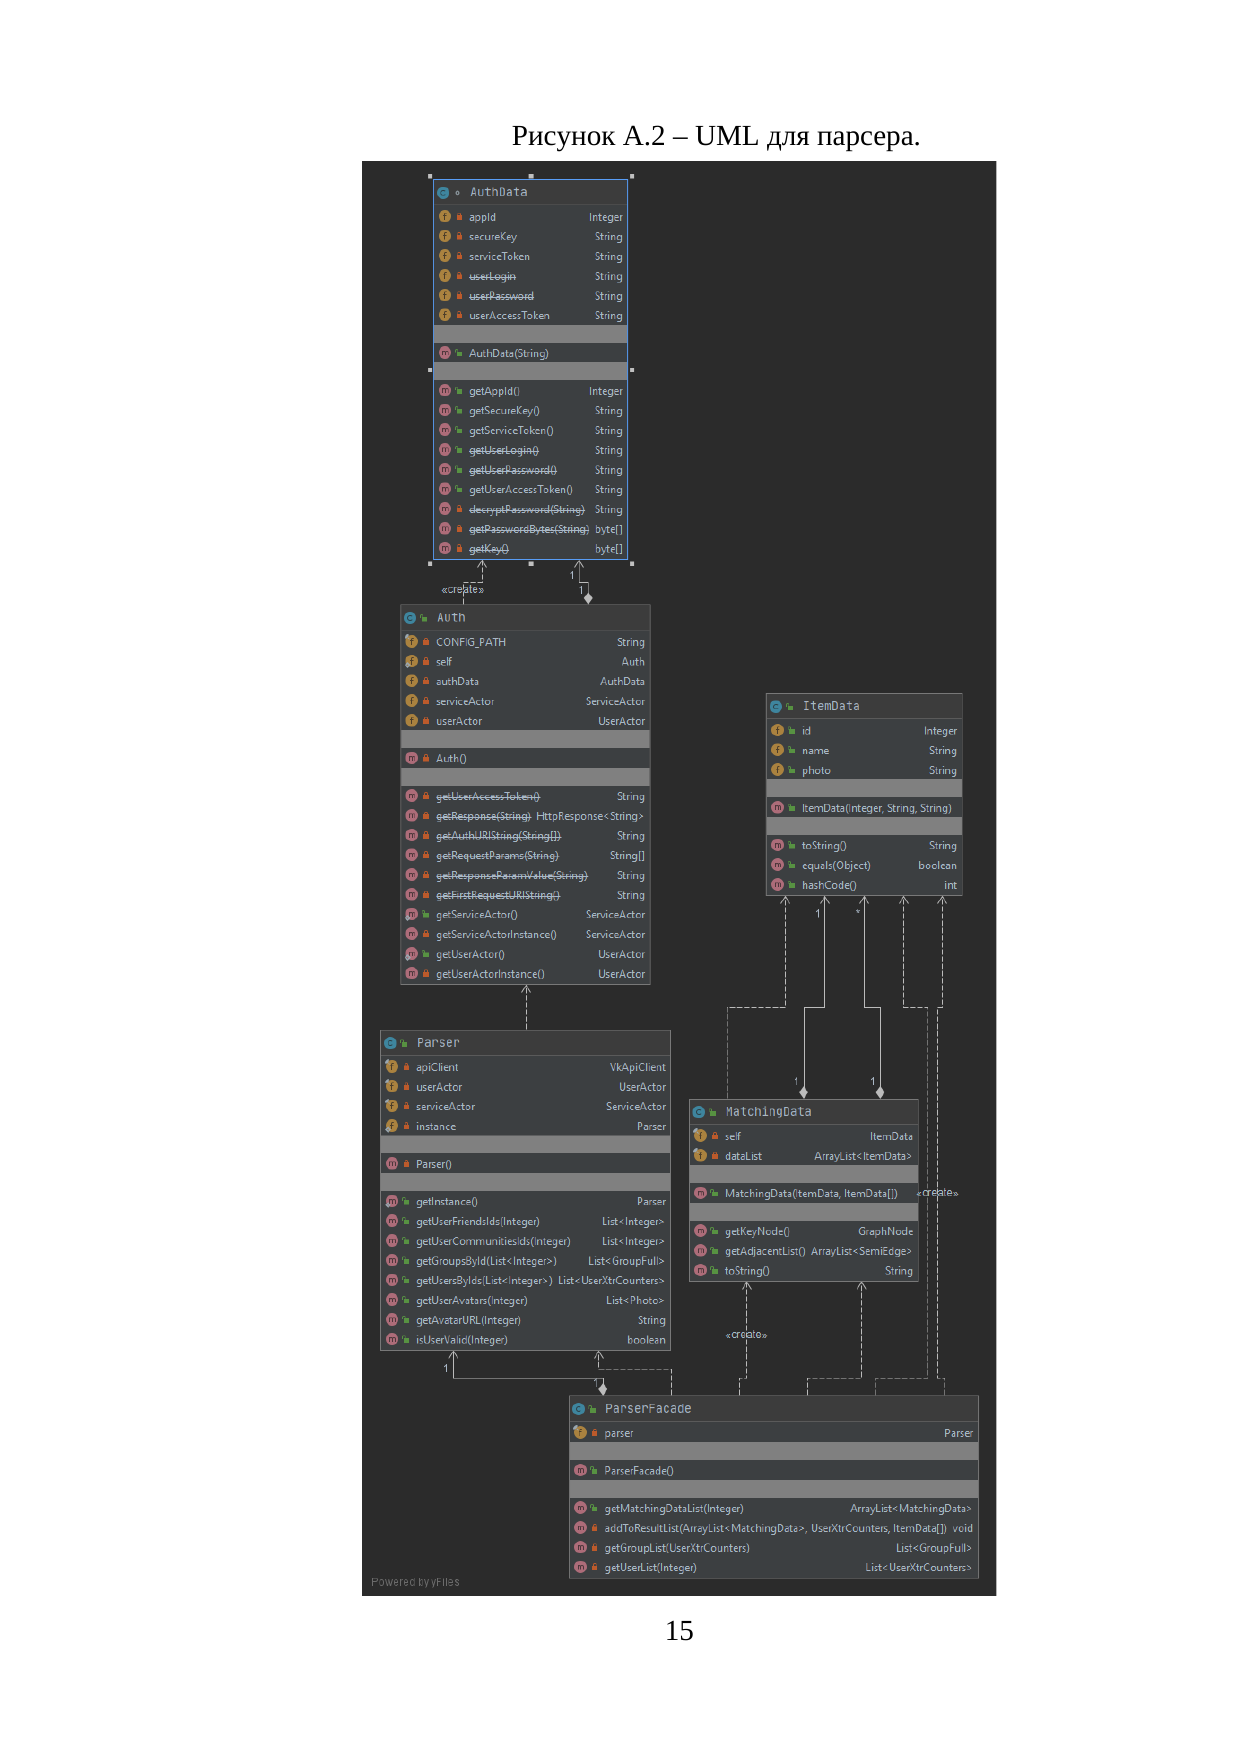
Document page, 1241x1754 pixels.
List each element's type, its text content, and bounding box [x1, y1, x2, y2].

picture [362, 161, 997, 1596]
text Рисунок А.2 – UML для парсера. [177, 118, 1181, 152]
